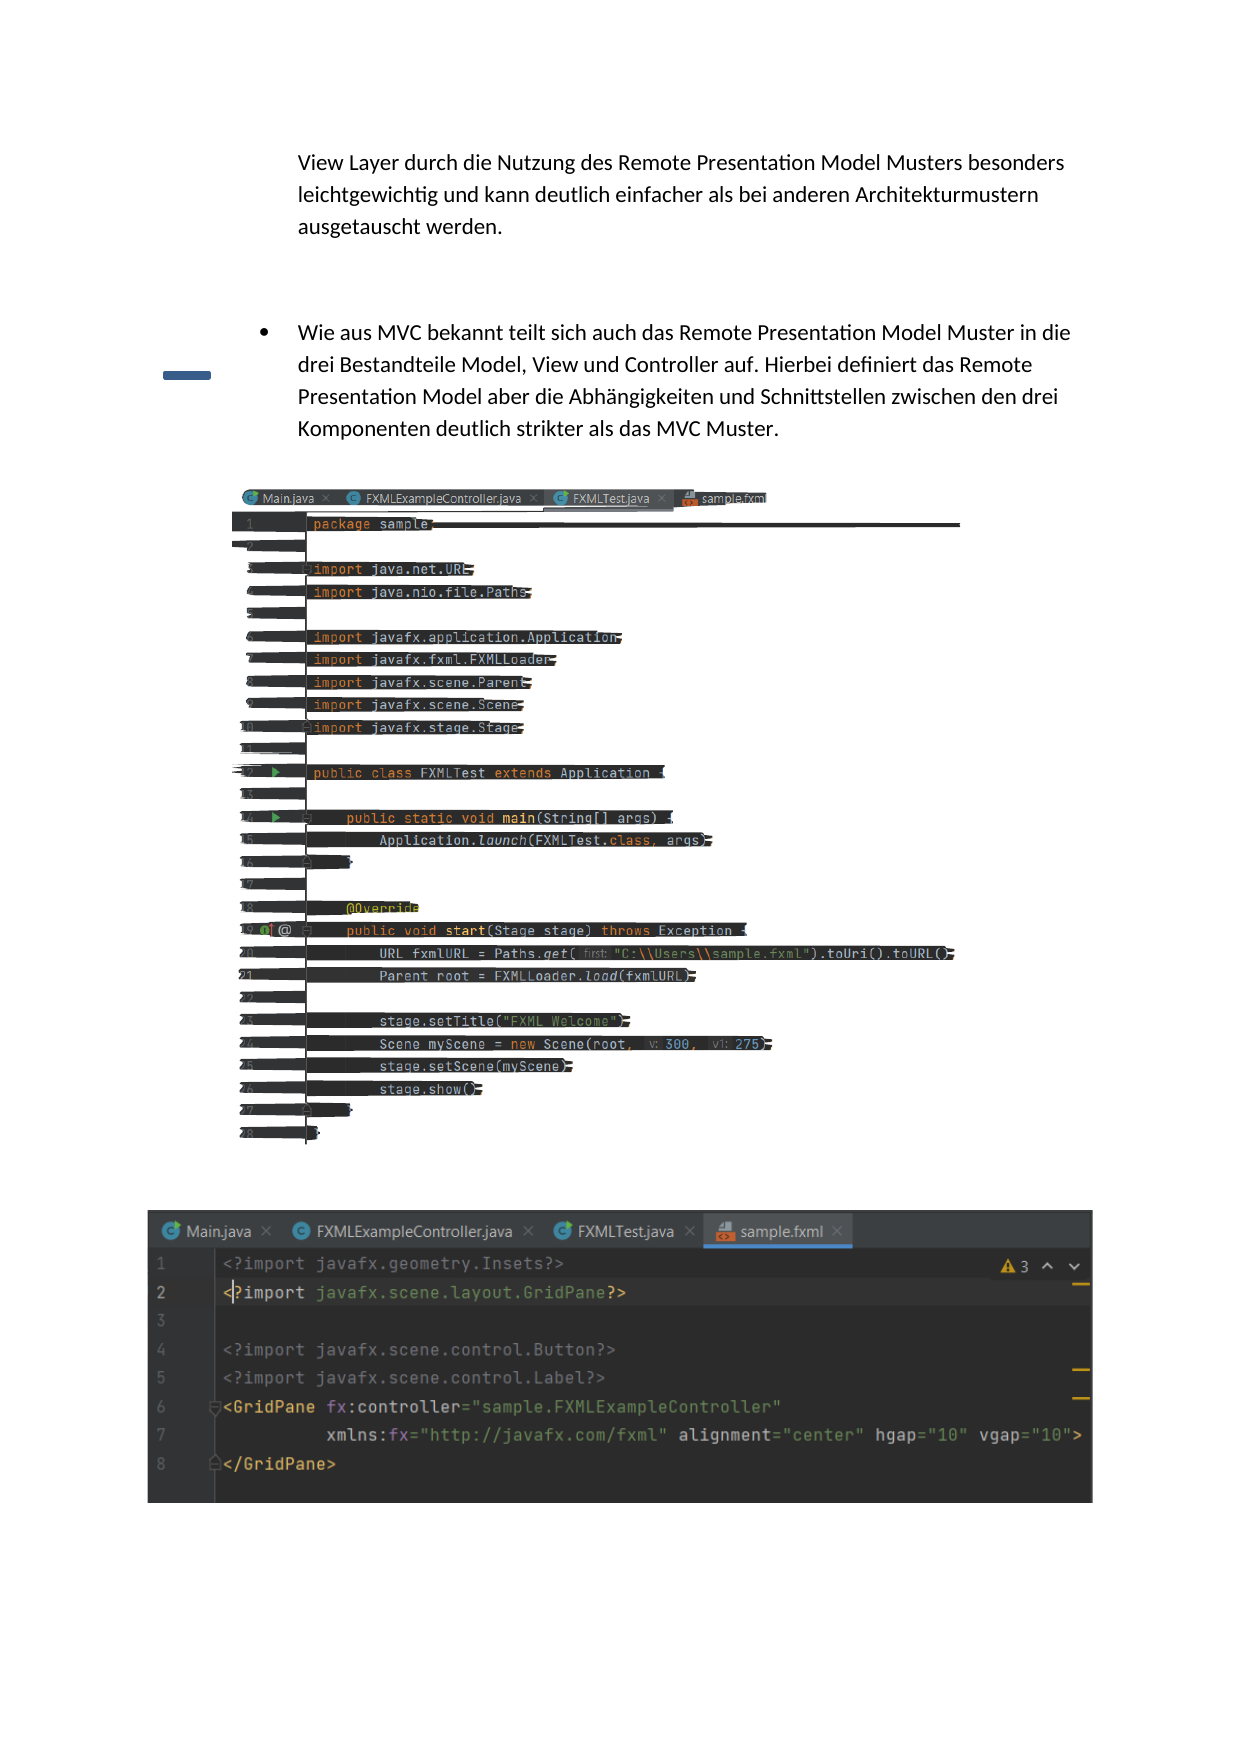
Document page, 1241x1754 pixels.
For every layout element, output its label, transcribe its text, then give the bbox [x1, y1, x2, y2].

list View Layer durch die Nutzung des Remote Presentation Model Musters besonders leichtgewichtig und kann deutlich einfacher als bei anderen Architekturmustern ausgetauscht werden. [260, 148, 1093, 240]
list Wie aus MVC bekannt teilt sich auch das Remote Presentation Model Muster in die drei Bestandteile Model, View und Controller auf. Hierbei definiert das Remote Presentation Model aber die Abhängigkeiten und Schnittstellen zwischen den drei Komponenten deutlich strikter als das MVC Muster. [260, 318, 1093, 443]
